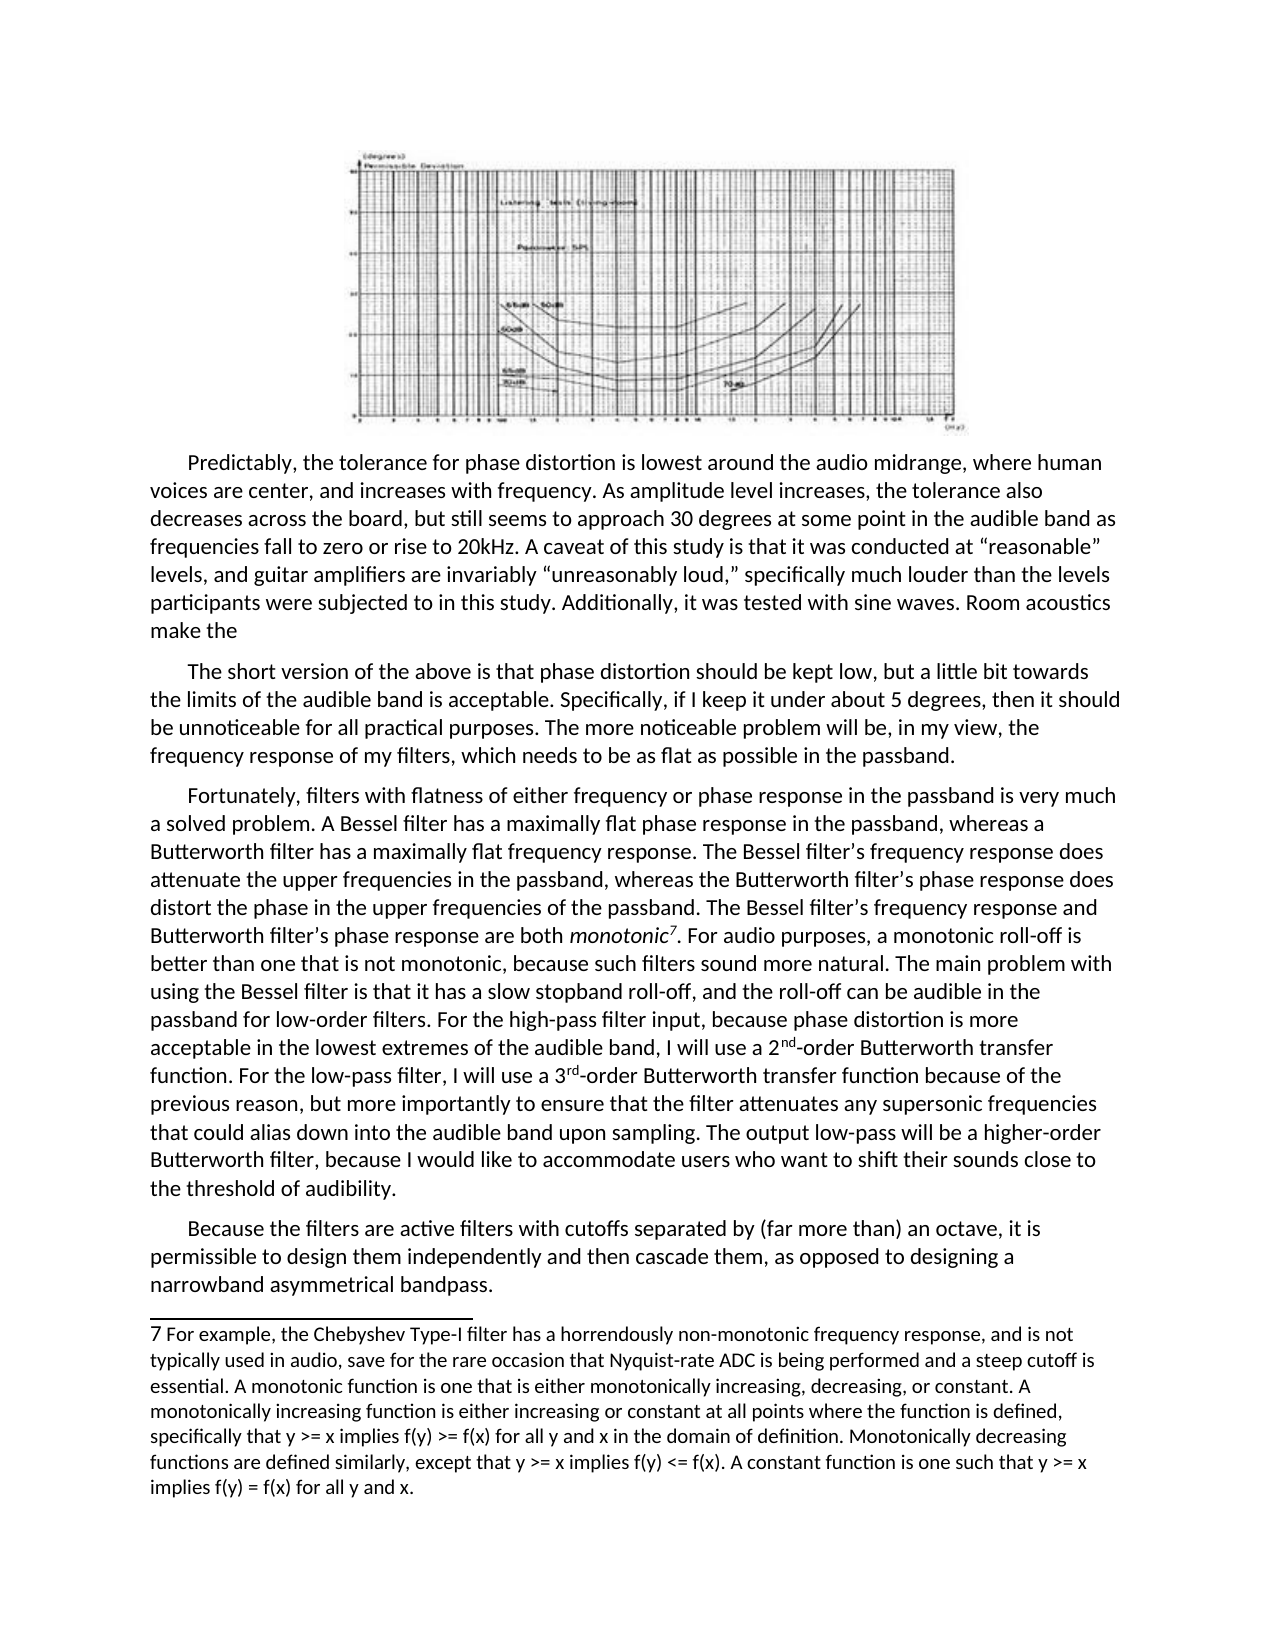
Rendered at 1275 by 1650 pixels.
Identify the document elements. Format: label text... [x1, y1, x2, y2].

text For example, the Chebyshev Type-I filter has a horrendously non-monotonic frequency response, and is not typically used in audio, save for the rare occasion that Nyquist-rate ADC is being performed and a steep cutoff is essential. A monotonic function is one that is either monotonically increasing, decreasing, or constant. A monotonically increasing function is either increasing or constant at all points where the function is defined, specifically that y >= x implies f(y) >= f(x) for all y and x in the domain of definition. Monotonically decreasing functions are defined similarly, except that y >= x implies f(y) <= f(x). A constant function is one such that y >= x implies f(y) = f(x) for all y and x. [150, 1319, 1125, 1500]
text The short version of the above is that phase distortion should be kept low, but a little bit towards the limits of the audible band is acceptable. Specifically, if I keep it under about 5 degrees, then it should be unnoticeable for all practical purposes. The more noticeable problem will be, in my view, the frequency response of my filters, which needs to be as flat as possible in the passband. [150, 657, 1125, 769]
text Fortunately, filters with flatness of either frequency or phase response in the passband is very much a solved problem. A Bessel filter has a maximally flat phase response in the passband, whereas a Butterworth filter has a maximally flat frequency response. The Bessel filter’s frequency response does attenuate the upper frequencies in the passband, whereas the Butterworth filter’s phase response does distort the phase in the upper frequencies of the passband. The Bessel filter’s frequency response and Butterworth filter’s phase response are both monotonic. For audio purposes, a monotonic roll-off is better than one that is not monotonic, because such filters sound more natural. The main problem with using the Bessel filter is that it has a slow stopband roll-off, and the roll-off can be audible in the passband for low-order filters. For the high-pass filter input, because phase distortion is more acceptable in the lowest extremes of the audible band, I will use a 2nd-order Butterworth transfer function. For the low-pass filter, I will use a 3rd-order Butterworth transfer function because of the previous reason, but more importantly to ensure that the filter attenuates any supersonic frequencies that could alias down into the audible band upon sampling. The output low-pass will be a higher-order Butterworth filter, because I would like to accommodate users who want to shift their sounds close to the threshold of audibility. [150, 781, 1125, 1202]
text Predictably, the tolerance for phase distortion is lowest around the audio midrange, where human voices are center, and increases with frequency. As amplitude level increases, the tolerance also decreases across the board, but still seems to approach 30 degrees at some point in the audible band as frequencies fall to zero or rise to 20kHz. A caveat of this study is that it was conducted at “reasonable” levels, and guitar amplifiers are invariably “unreasonably loud,” specifically much louder than the levels participants were subjected to in this study. Additionally, it was tested with sine waves. Room acoustics make the [150, 448, 1125, 644]
text Because the filters are active filters with cutoffs separated by (far more than) an octave, it is permissible to design them independently and then cascade them, as opposed to designing a narrowband asymmetrical bandpass. [150, 1214, 1125, 1298]
